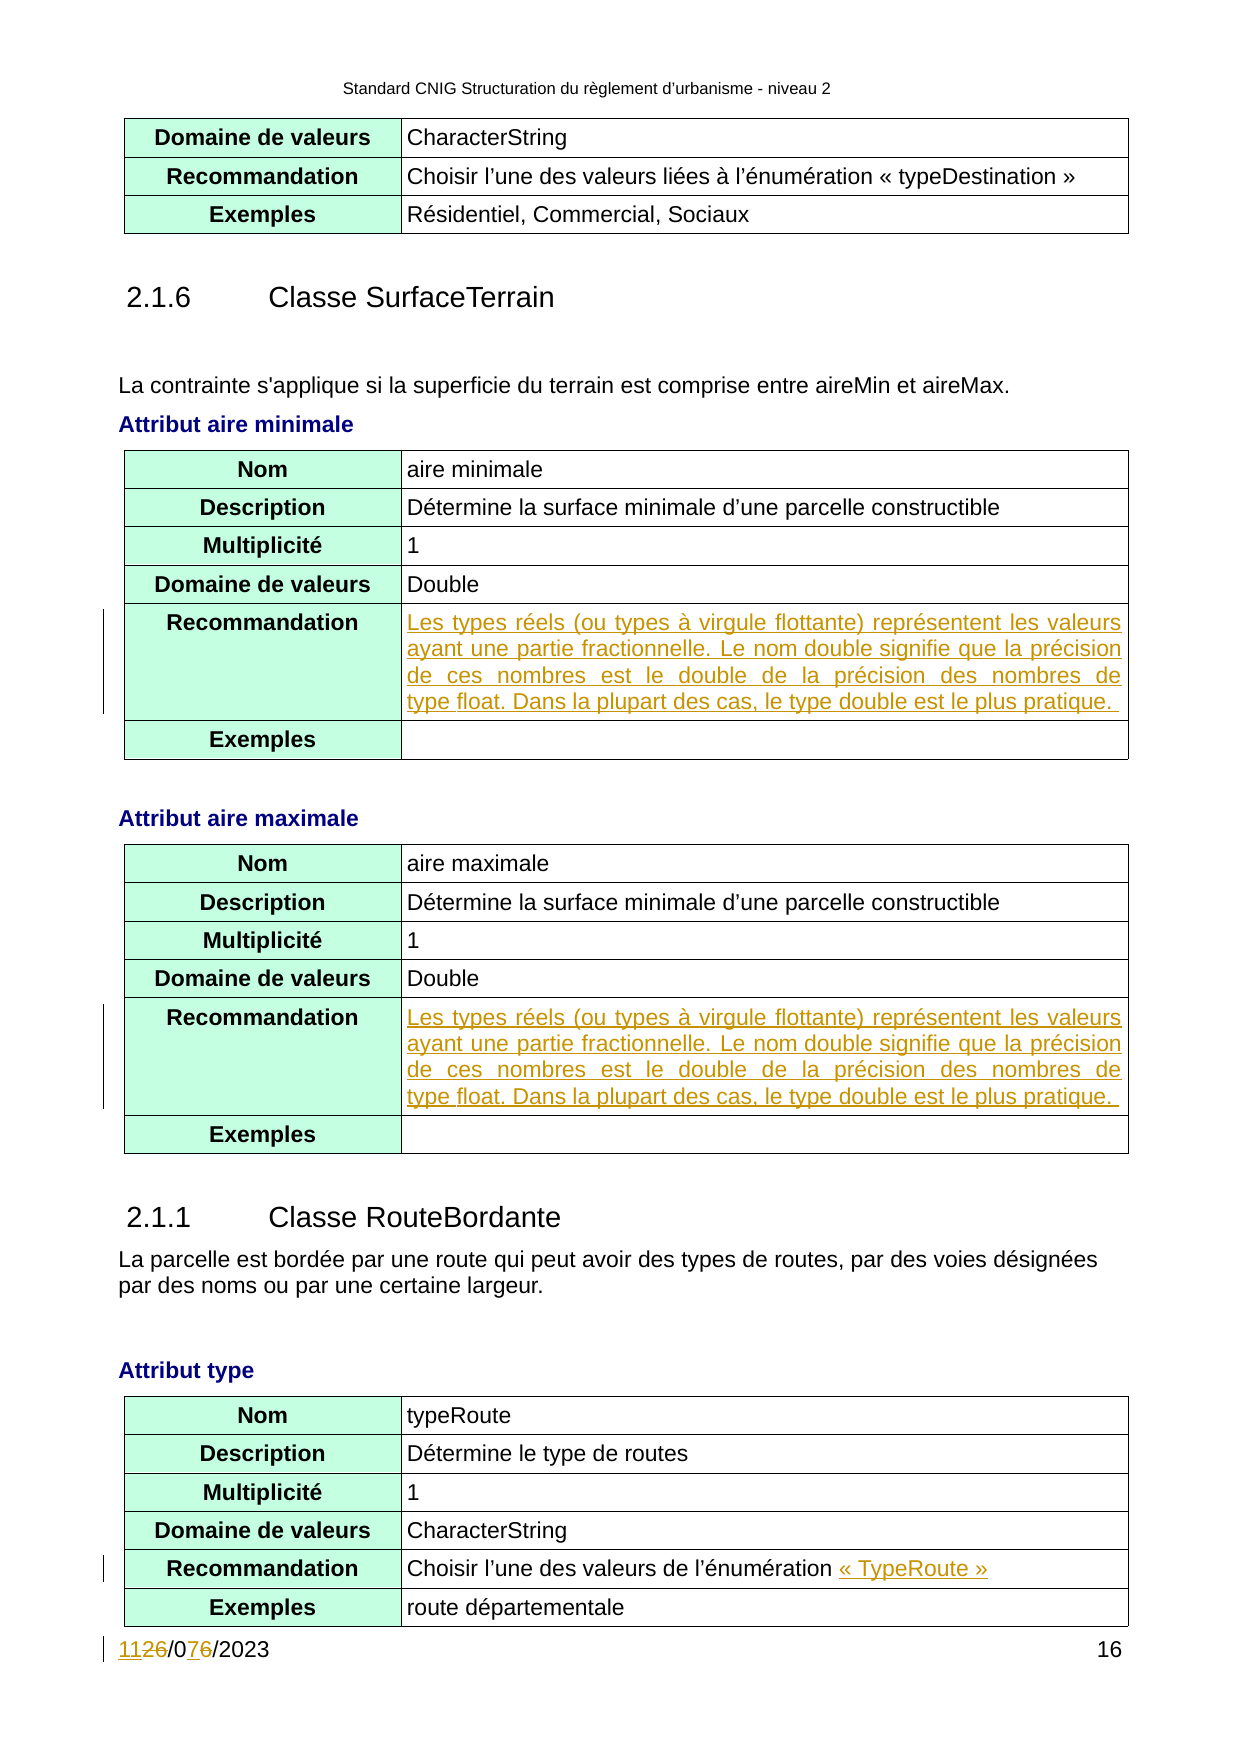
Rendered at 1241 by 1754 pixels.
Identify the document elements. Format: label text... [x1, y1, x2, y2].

table_cell Les types réels (ou types à virgule flottante) représentent les valeurs ayant une partie fractionnelle. Le nom double signifie que la précision de ces nombres est le double de la précision des nombres de type float. Dans la plupart des cas, le type double est le plus pratique. [402, 604, 1128, 720]
table_header Nom [125, 845, 401, 882]
table_cell Recommandation [125, 1550, 401, 1587]
table_cell Exemples [125, 721, 401, 758]
table_cell Recommandation [125, 998, 401, 1115]
table_cell [402, 1116, 1128, 1153]
text Attribut aire maximale [118, 805, 1122, 831]
table_cell 1 [402, 527, 1128, 564]
text Attribut aire minimale [118, 411, 1122, 437]
table_header aire maximale [402, 845, 1128, 882]
table_cell 1 [402, 922, 1128, 959]
table_cell CharacterString [402, 1512, 1128, 1549]
table_cell Détermine la surface minimale d’une parcelle constructible [402, 489, 1128, 526]
table_cell route départementale [402, 1589, 1128, 1626]
table_cell Double [402, 566, 1128, 603]
table_cell CharacterString [402, 119, 1128, 156]
table_cell Détermine la surface minimale d’une parcelle constructible [402, 883, 1128, 921]
table_cell Domaine de valeurs [125, 119, 401, 156]
table_cell Exemples [125, 1589, 401, 1626]
text La parcelle est bordée par une route qui peut avoir des types de routes, par des voies désignées par des noms ou par une certaine largeur. [118, 1246, 1122, 1298]
table_cell Double [402, 960, 1128, 997]
table_cell Exemples [125, 196, 401, 233]
table_cell Recommandation [125, 158, 401, 195]
table_header typeRoute [402, 1397, 1128, 1434]
table_cell Recommandation [125, 604, 401, 720]
table_cell Domaine de valeurs [125, 1512, 401, 1549]
list Classe RouteBordante [118, 1199, 1122, 1233]
table_cell Multiplicité [125, 922, 401, 959]
table_cell Les types réels (ou types à virgule flottante) représentent les valeurs ayant une partie fractionnelle. Le nom double signifie que la précision de ces nombres est le double de la précision des nombres de type float. Dans la plupart des cas, le type double est le plus pratique. [402, 998, 1128, 1115]
table_cell Choisir l’une des valeurs liées à l’énumération « typeDestination » [402, 158, 1128, 195]
table_header Nom [125, 451, 401, 488]
table_cell Domaine de valeurs [125, 566, 401, 603]
table_cell Domaine de valeurs [125, 960, 401, 997]
table_header Nom [125, 1397, 401, 1434]
list Classe SurfaceTerrain [118, 280, 1122, 313]
table_cell Exemples [125, 1116, 401, 1153]
table_cell Résidentiel, Commercial, Sociaux [402, 196, 1128, 233]
table_cell 1 [402, 1474, 1128, 1511]
table_cell [402, 721, 1128, 758]
table_cell Choisir l’une des valeurs de l’énumération « TypeRoute » [402, 1550, 1128, 1587]
text Attribut type [118, 1357, 1122, 1383]
table_cell Description [125, 883, 401, 921]
table_cell Description [125, 489, 401, 526]
table_cell Multiplicité [125, 1474, 401, 1511]
text La contrainte s'applique si la superficie du terrain est comprise entre aireMin et aireMax. [118, 372, 1122, 398]
table_cell Détermine le type de routes [402, 1435, 1128, 1472]
table_cell Description [125, 1435, 401, 1472]
table_header aire minimale [402, 451, 1128, 488]
table_cell Multiplicité [125, 527, 401, 564]
